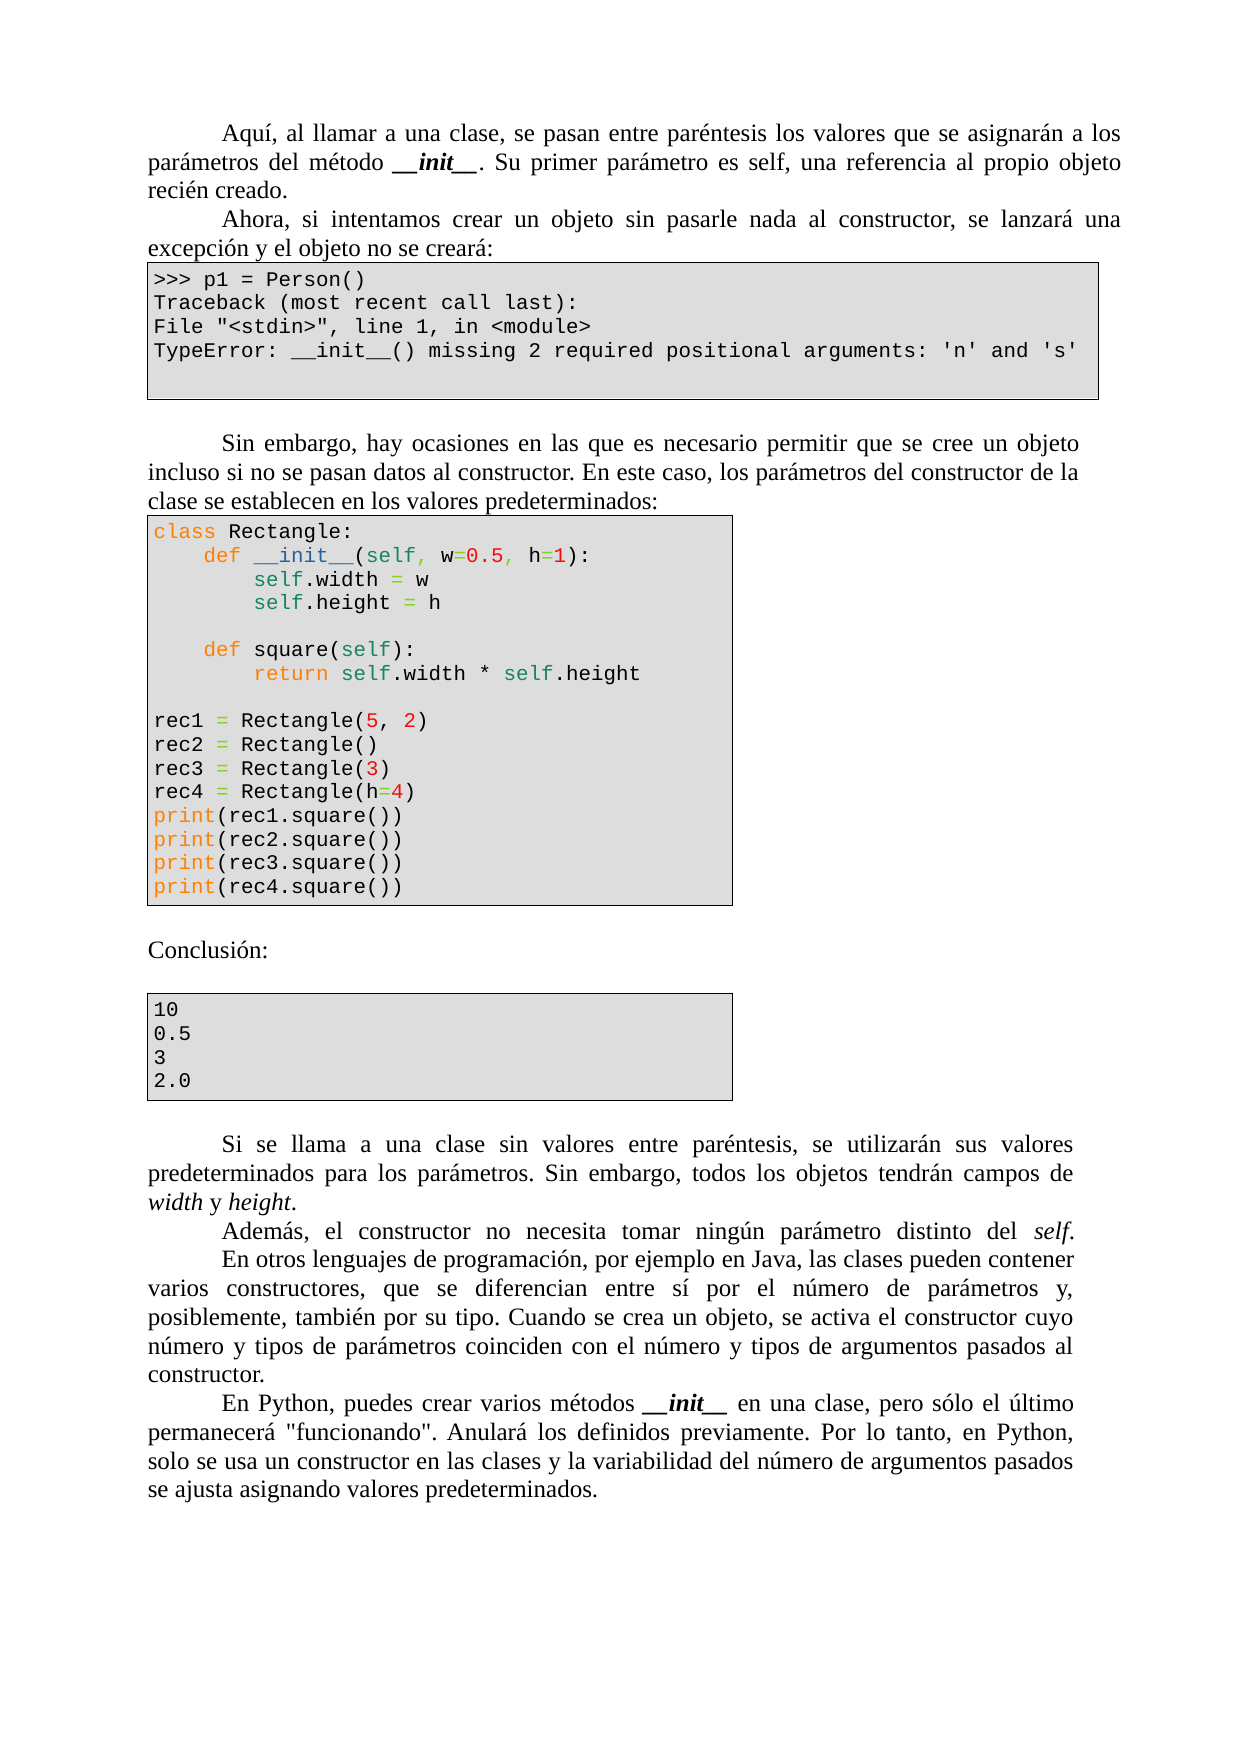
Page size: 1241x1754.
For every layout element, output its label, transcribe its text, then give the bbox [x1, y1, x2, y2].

text Si se llama a una clase sin valores entre paréntesis, se utilizarán sus valores predeterminados para los parámetros. Sin embargo, todos los objetos tendrán campos de width y height. [148, 1129, 1075, 1216]
table_header class Rectangle: def __init__(self, w=0.5, h=1): self.width = w self.height = h def square(self): return self.width * self.height rec1 = Rectangle(5, 2) rec2 = Rectangle() rec3 = Rectangle(3) rec4 = Rectangle(h=4) print(rec1.square()) print(rec2.square()) print(rec3.square()) print(rec4.square()) [148, 516, 732, 905]
text Aquí, al llamar a una clase, se pasan entre paréntesis los valores que se asignarán a los parámetros del método __init__. Su primer parámetro es self, una referencia al propio objeto recién creado. [148, 118, 1122, 204]
text En Python, puedes crear varios métodos __init__ en una clase, pero sólo el último permanecerá "funcionando". Anulará los definidos previamente. Por lo tanto, en Python, solo se usa un constructor en las clases y la variabilidad del número de argumentos pasados se ajusta asignando valores predeterminados. [148, 1388, 1075, 1503]
text Ahora, si intentamos crear un objeto sin pasarle nada al constructor, se lanzará una excepción y el objeto no se creará: [148, 204, 1122, 262]
table_header >>> p1 = Person() Traceback (most recent call last): File "<stdin>", line 1, in <module> TypeError: __init__() missing 2 required positional arguments: 'n' and 's' [148, 263, 1098, 398]
text Además, el constructor no necesita tomar ningún parámetro distinto del self. En otros lenguajes de programación, por ejemplo en Java, las clases pueden contener varios constructores, que se diferencian entre sí por el número de parámetros y, posiblemente, también por su tipo. Cuando se crea un objeto, se activa el constructor cuyo número y tipos de parámetros coinciden con el número y tipos de argumentos pasados al constructor. [148, 1216, 1075, 1388]
text Sin embargo, hay ocasiones en las que es necesario permitir que se cree un objeto incluso si no se pasan datos al constructor. En este caso, los parámetros del constructor de la clase se establecen en los valores predeterminados: [148, 428, 1081, 514]
table_header 10 0.5 3 2.0 [148, 994, 732, 1100]
text Conclusión: [148, 935, 1122, 964]
